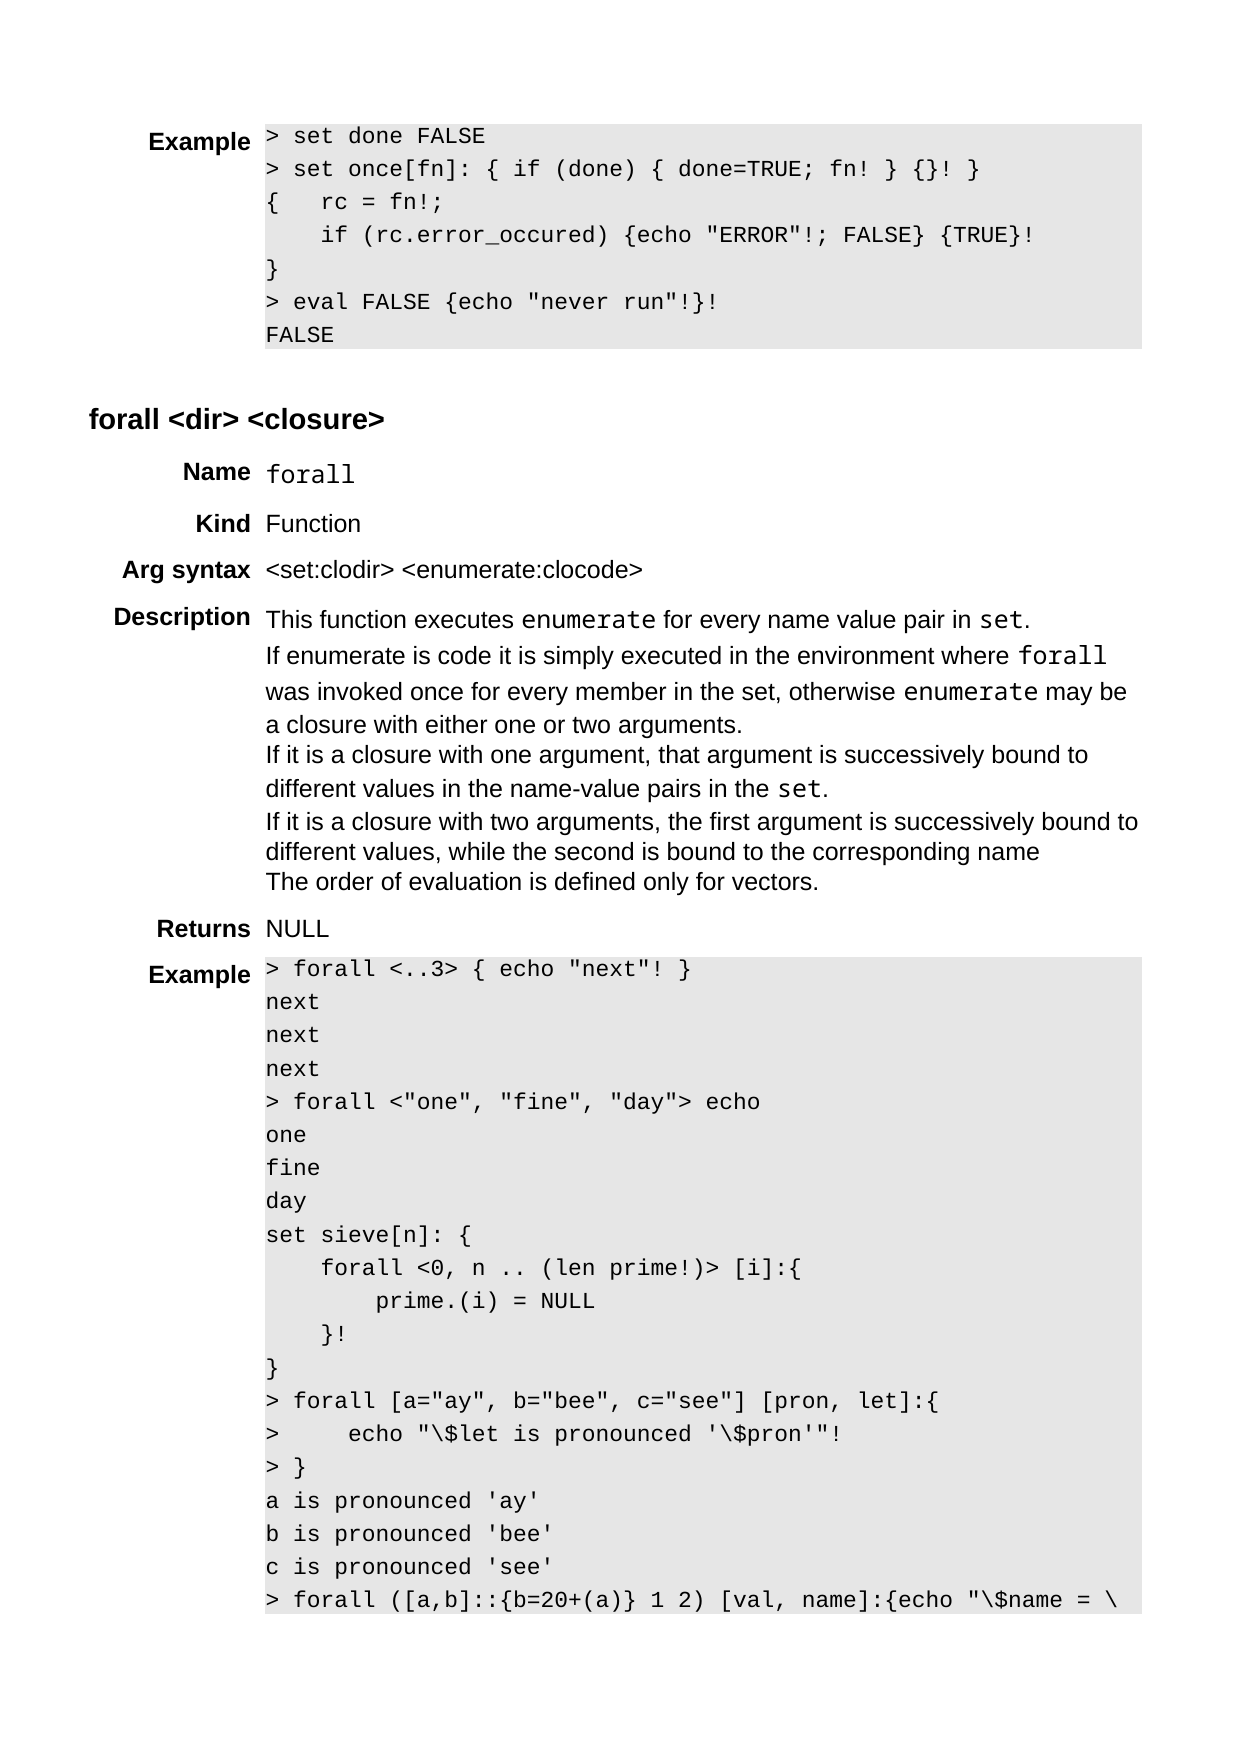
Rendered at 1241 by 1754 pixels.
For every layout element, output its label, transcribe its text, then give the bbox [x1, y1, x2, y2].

table_cell This function executes enumerate for every name value pair in set. If enumerate is code it is simply executed in the environment where forall was invoked once for every member in the set, otherwise enumerate may be a closure with either one or two arguments. If it is a closure with one argument, that argument is successively bound to different values in the name-value pairs in the set. If it is a closure with two arguments, the first argument is successively bound to different values, while the second is bound to the corresponding name The order of evaluation is defined only for vectors. [263, 593, 1145, 905]
table_cell Function [263, 500, 1145, 547]
table_cell Example [89, 118, 262, 355]
subtitle forall <dir> <closure> [88, 402, 1145, 436]
table_cell > set done FALSE > set once[fn]: { if (done) { done=TRUE; fn! } {}! } { rc = fn!; if (rc.error_occured) {echo "ERROR"!; FALSE} {TRUE}! } > eval FALSE {echo "never run"!}! FALSE [263, 118, 1145, 355]
table_cell <set:clodir> <enumerate:clocode> [263, 547, 1145, 593]
table_cell Example [89, 951, 262, 1617]
table_header forall [263, 448, 1145, 500]
table_cell Returns [89, 905, 262, 951]
table_cell NULL [263, 905, 1145, 951]
table_header Name [89, 448, 262, 500]
table_cell > forall <..3> { echo "next"! } next next next > forall <"one", "fine", "day"> echo one fine day set sieve[n]: { forall <0, n .. (len prime!)> [i]:{ prime.(i) = NULL }! } > forall [a="ay", b="bee", c="see"] [pron, let]:{ > echo "\$let is pronounced '\$pron'"! > } a is pronounced 'ay' b is pronounced 'bee' c is pronounced 'see' > forall ([a,b]::{b=20+(a)} 1 2) [val, name]:{echo "\$name = \ [263, 951, 1145, 1617]
table_cell Description [89, 593, 262, 905]
table_cell Kind [89, 500, 262, 547]
table_cell Arg syntax [89, 547, 262, 593]
